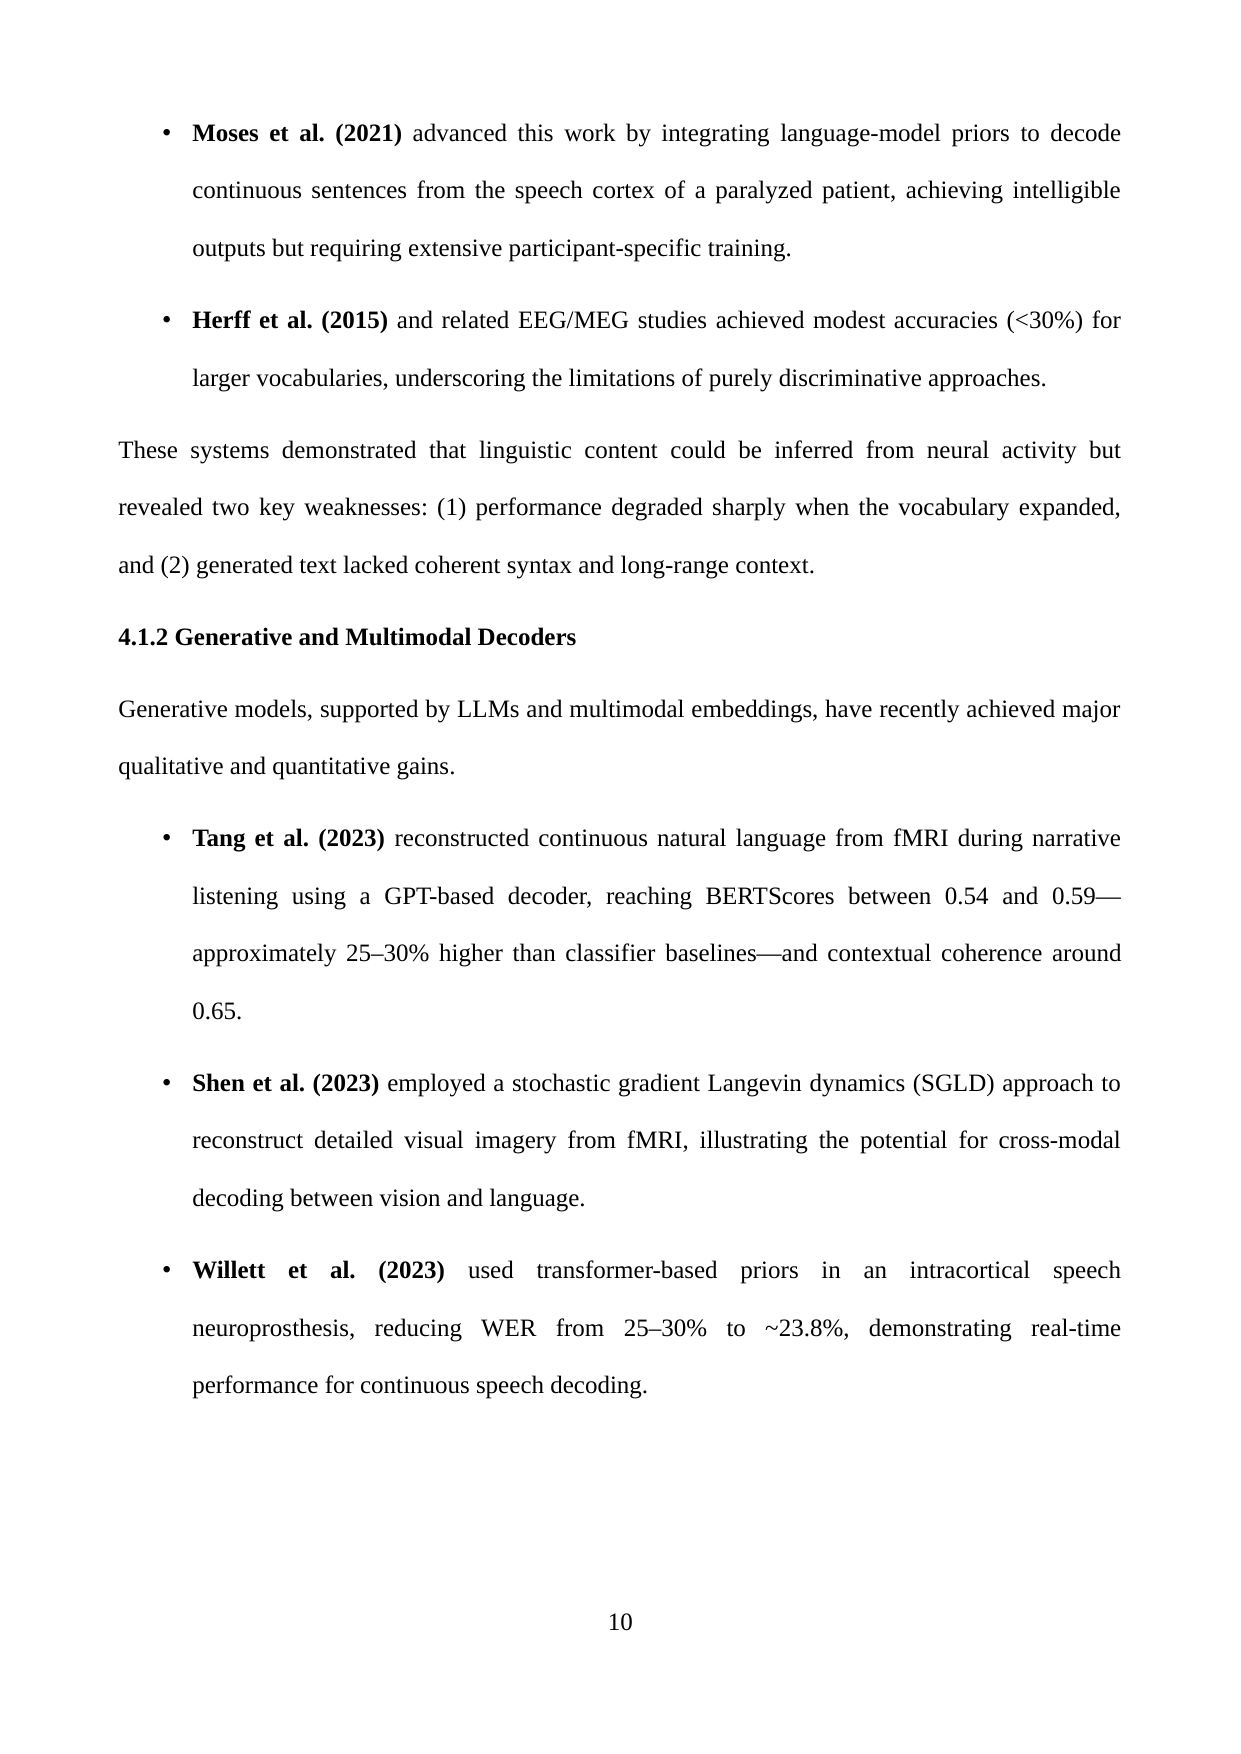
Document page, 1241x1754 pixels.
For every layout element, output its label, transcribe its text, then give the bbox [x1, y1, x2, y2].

list Shen et al. (2023) employed a stochastic gradient Langevin dynamics (SGLD) approach to reconstruct detailed visual imagery from fMRI, illustrating the potential for cross-modal decoding between vision and language. [162, 1068, 1122, 1212]
text These systems demonstrated that linguistic content could be inferred from neural activity but revealed two key weaknesses: (1) performance degraded sharply when the vocabulary expanded, and (2) generated text lacked coherent syntax and long-range context. [118, 435, 1122, 578]
list Willett et al. (2023) used transformer-based priors in an intracortical speech neuroprosthesis, reducing WER from 25–30% to ~23.8%, demonstrating real-time performance for continuous speech decoding. [162, 1255, 1122, 1399]
list Tang et al. (2023) reconstructed continuous natural language from fMRI during narrative listening using a GPT-based decoder, reaching BERTScores between 0.54 and 0.59—approximately 25–30% higher than classifier baselines—and contextual coherence around 0.65. [162, 823, 1122, 1025]
text 4.1.2 Generative and Multimodal Decoders [118, 622, 1122, 651]
list Moses et al. (2021) advanced this work by integrating language-model priors to decode continuous sentences from the speech cortex of a paralyzed patient, achieving intelligible outputs but requiring extensive participant-specific training. [162, 118, 1122, 262]
list Herff et al. (2015) and related EEG/MEG studies achieved modest accuracies (<30%) for larger vocabularies, underscoring the limitations of purely discriminative approaches. [162, 305, 1122, 391]
text Generative models, supported by LLMs and multimodal embeddings, have recently achieved major qualitative and quantitative gains. [118, 694, 1122, 780]
